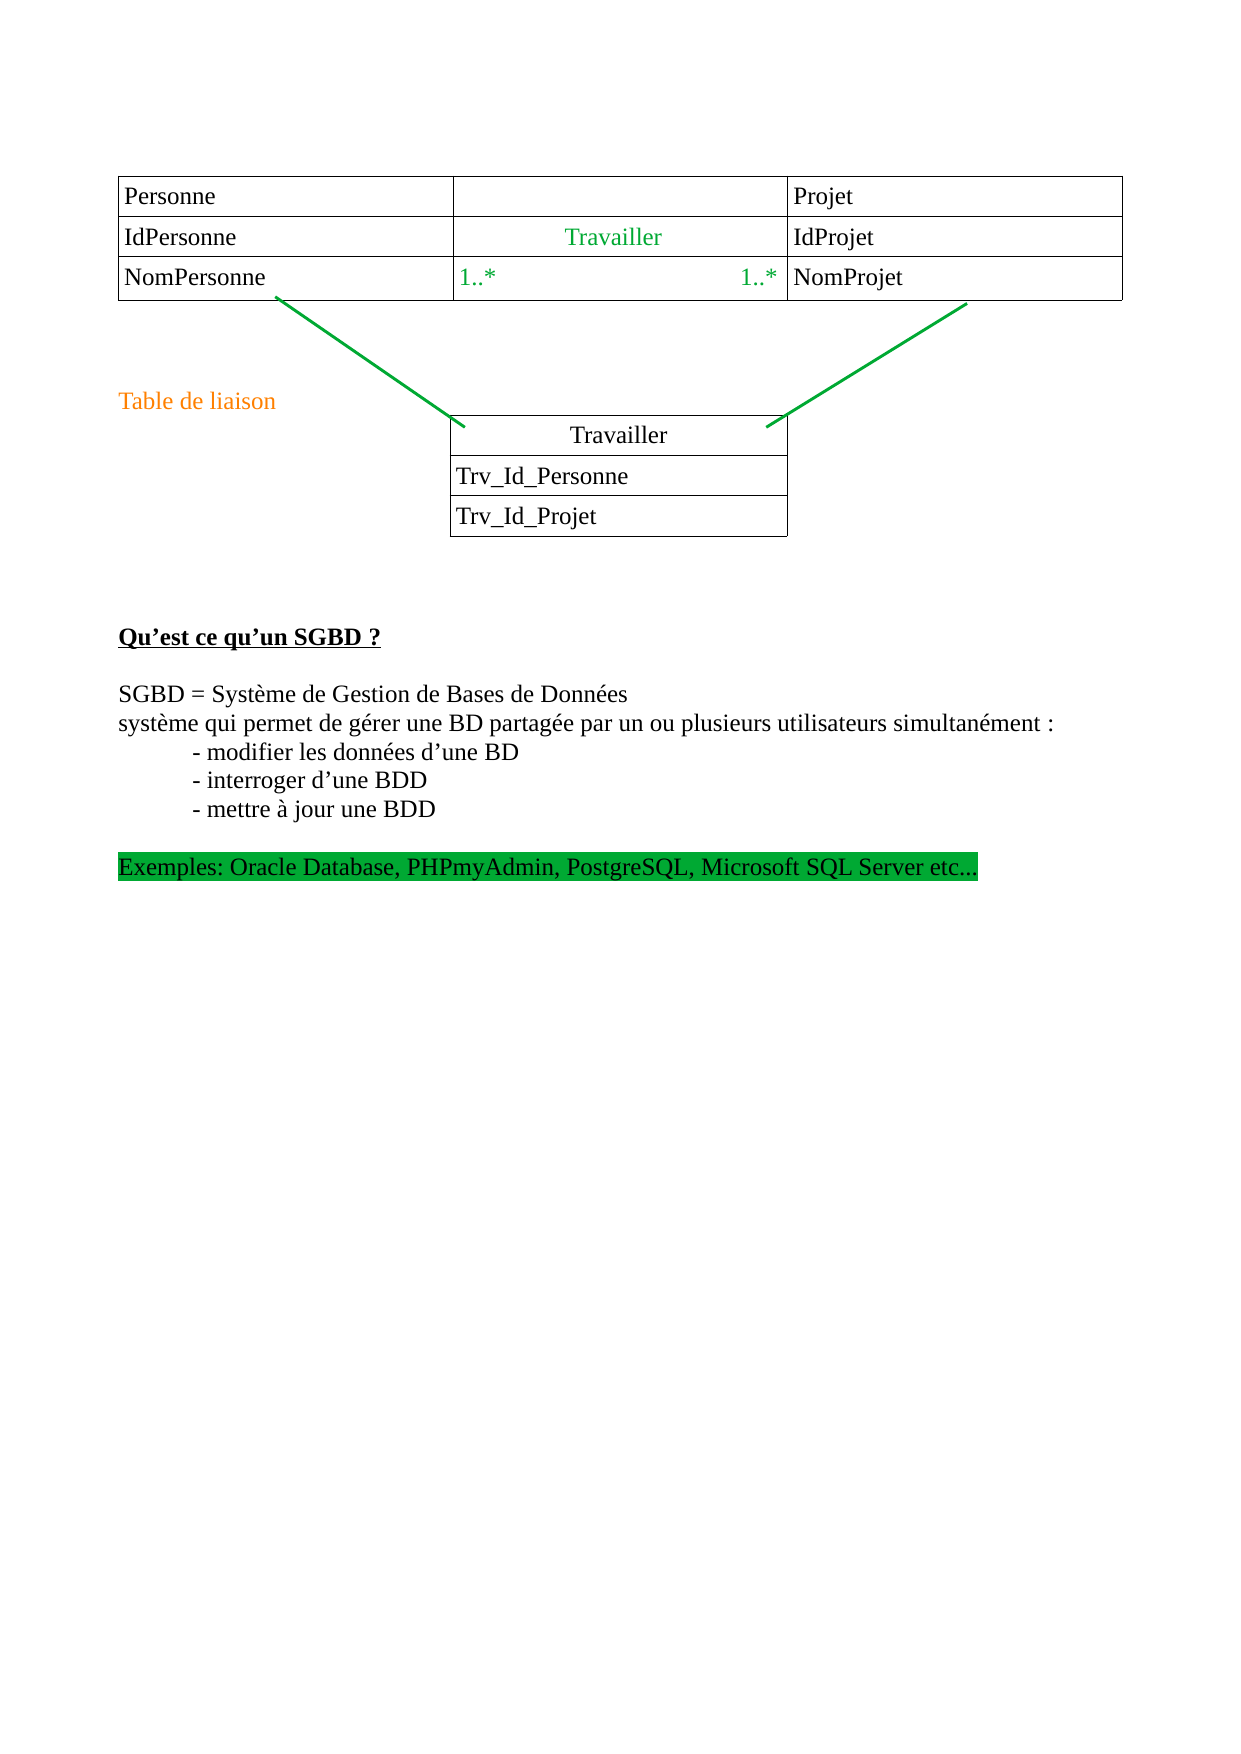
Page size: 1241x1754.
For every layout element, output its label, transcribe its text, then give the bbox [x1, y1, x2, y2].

table_cell IdProjet [788, 217, 1122, 256]
table_cell Trv_Id_Personne [451, 456, 787, 495]
table_cell 1..* 1..* [454, 257, 787, 299]
table_header Personne [119, 177, 453, 216]
table_cell Trv_Id_Projet [451, 496, 787, 536]
table_cell IdPersonne [119, 217, 453, 256]
text - modifier les données d’une BD [118, 737, 1122, 766]
text - interroger d’une BDD [118, 766, 1122, 794]
table_cell NomPersonne [119, 257, 453, 299]
table_header Projet [788, 177, 1122, 216]
text SGBD = Système de Gestion de Bases de Données [118, 679, 1122, 708]
text Table de liaison [118, 386, 441, 414]
text [793, 386, 1122, 414]
text Exemples: Oracle Database, PHPmyAdmin, PostgreSQL, Microsoft SQL Server etc... [118, 852, 1122, 881]
text - mettre à jour une BDD [118, 794, 1122, 823]
table_cell Travailler [454, 217, 787, 256]
table_cell NomProjet [788, 257, 1122, 299]
table_header Travailler [451, 416, 787, 455]
text [409, 386, 828, 414]
text système qui permet de gérer une BD partagée par un ou plusieurs utilisateurs simultanément : [118, 708, 1122, 737]
table_header [454, 177, 787, 216]
text Qu’est ce qu’un SGBD ? [118, 622, 1122, 651]
